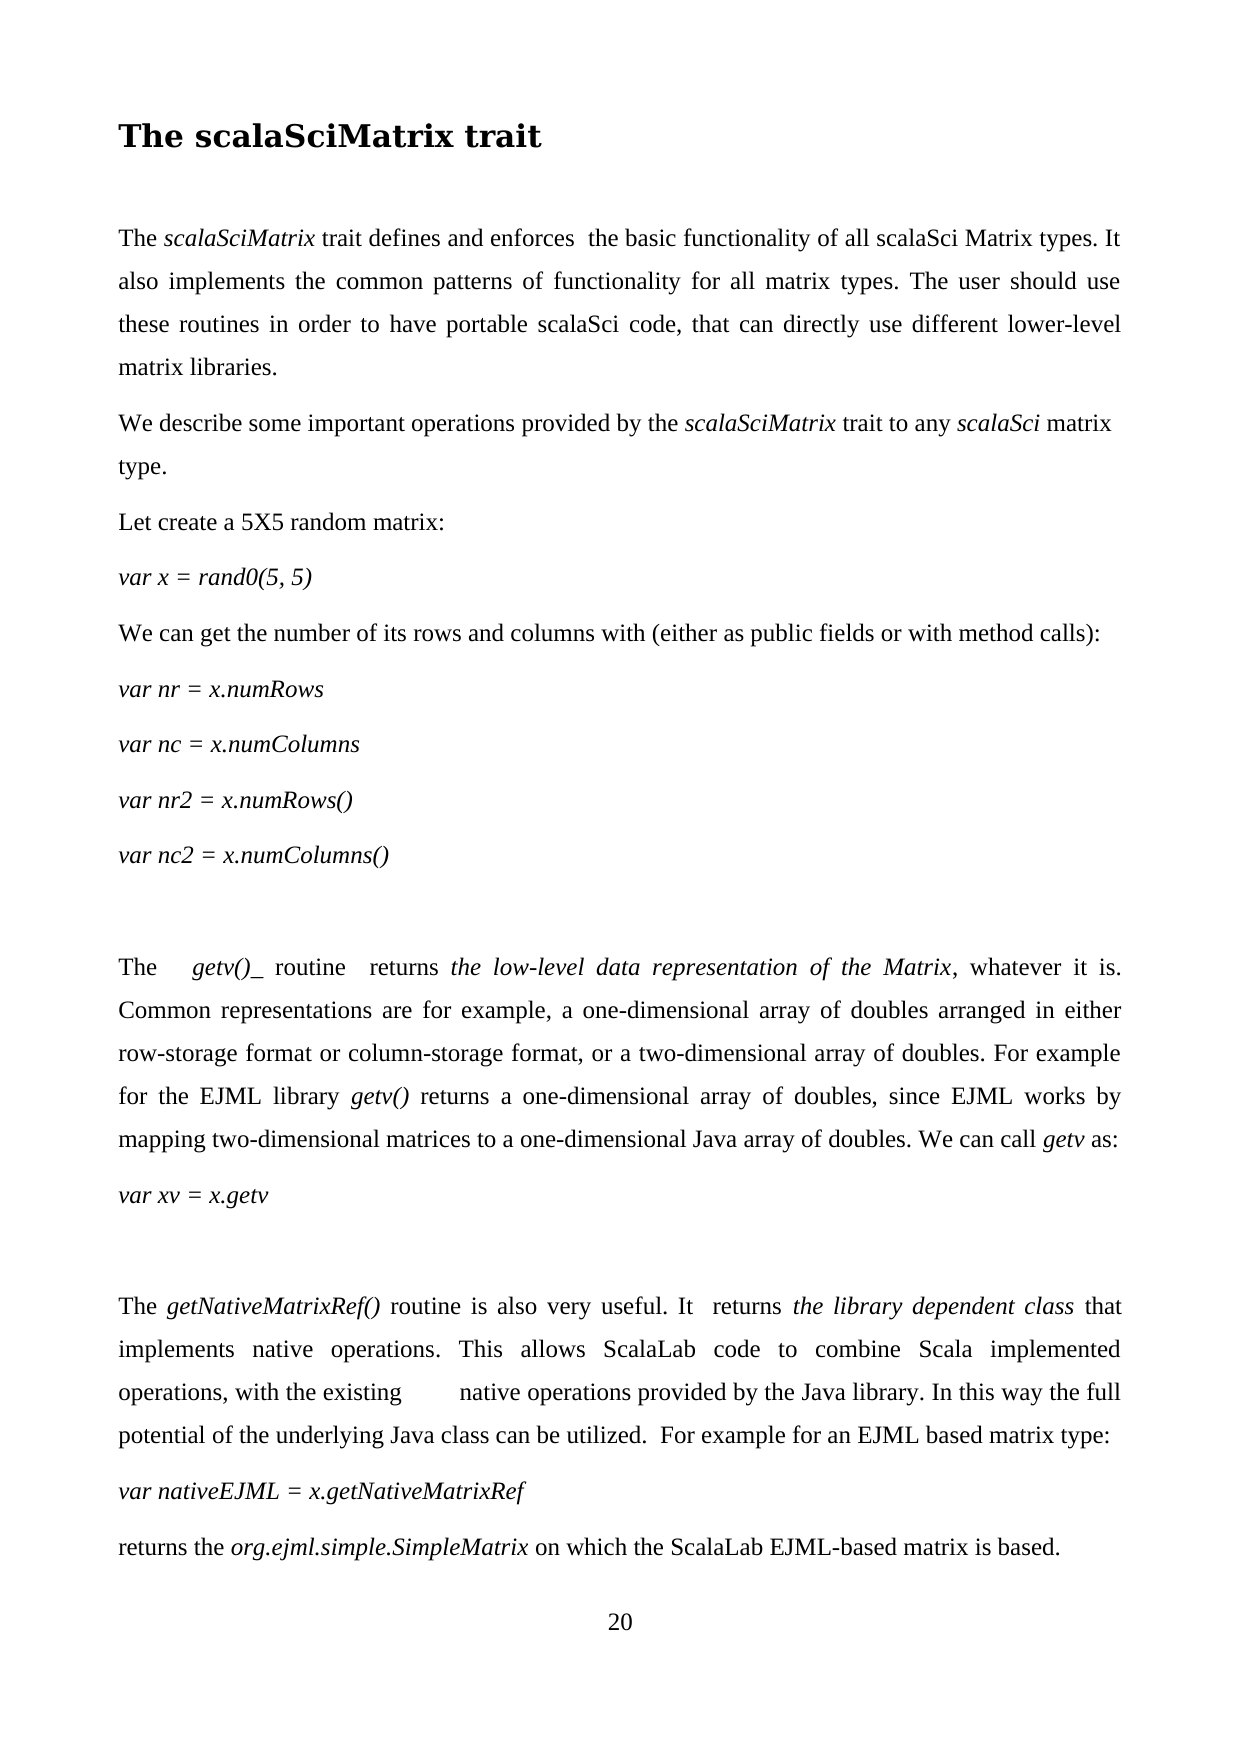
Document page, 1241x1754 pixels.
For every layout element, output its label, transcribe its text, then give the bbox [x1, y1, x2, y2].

text var nativeEJML = x.getNativeMatrixRef [118, 1476, 1122, 1505]
text The scalaSciMatrix trait defines and enforces the basic functionality of all scalaSci Matrix types. It also implements the common patterns of functionality for all matrix types. The user should use these routines in order to have portable scalaSci code, that can directly use different lower-level matrix libraries. [118, 223, 1122, 381]
text var nc2 = x.numColumns() [118, 841, 1122, 869]
text var xv = x.getv [118, 1180, 1122, 1209]
text var nr = x.numRows [118, 674, 1122, 702]
subtitle The scalaSciMatrix trait [118, 118, 1122, 155]
text var nc = x.numColumns [118, 729, 1122, 758]
text The getNativeMatrixRef() routine is also very useful. It returns the library dependent class that implements native operations. This allows ScalaLab code to combine Scala implemented operations, with the existing native operations provided by the Java library. In this way the full potential of the underlying Java class can be utilized. For example for an EJML based matrix type: [118, 1291, 1122, 1449]
text We describe some important operations provided by the scalaSciMatrix trait to any scalaSci matrix type. [118, 408, 1122, 480]
text The getv()_ routine returns the low-level data representation of the Matrix, whatever it is. Common representations are for example, a one-dimensional array of doubles arranged in either row-storage format or column-storage format, or a two-dimensional array of doubles. For example for the EJML library getv() returns a one-dimensional array of doubles, since EJML works by mapping two-dimensional matrices to a one-dimensional Java array of doubles. We can call getv as: [118, 952, 1122, 1153]
text We can get the number of its rows and columns with (either as public fields or with method calls): [118, 618, 1122, 647]
text returns the org.ejml.simple.SimpleMatrix on which the ScalaLab EJML-based matrix is based. [118, 1532, 1122, 1561]
text Let create a 5X5 random matrix: [118, 507, 1122, 536]
text var nr2 = x.numRows() [118, 785, 1122, 814]
text var x = rand0(5, 5) [118, 562, 1122, 591]
